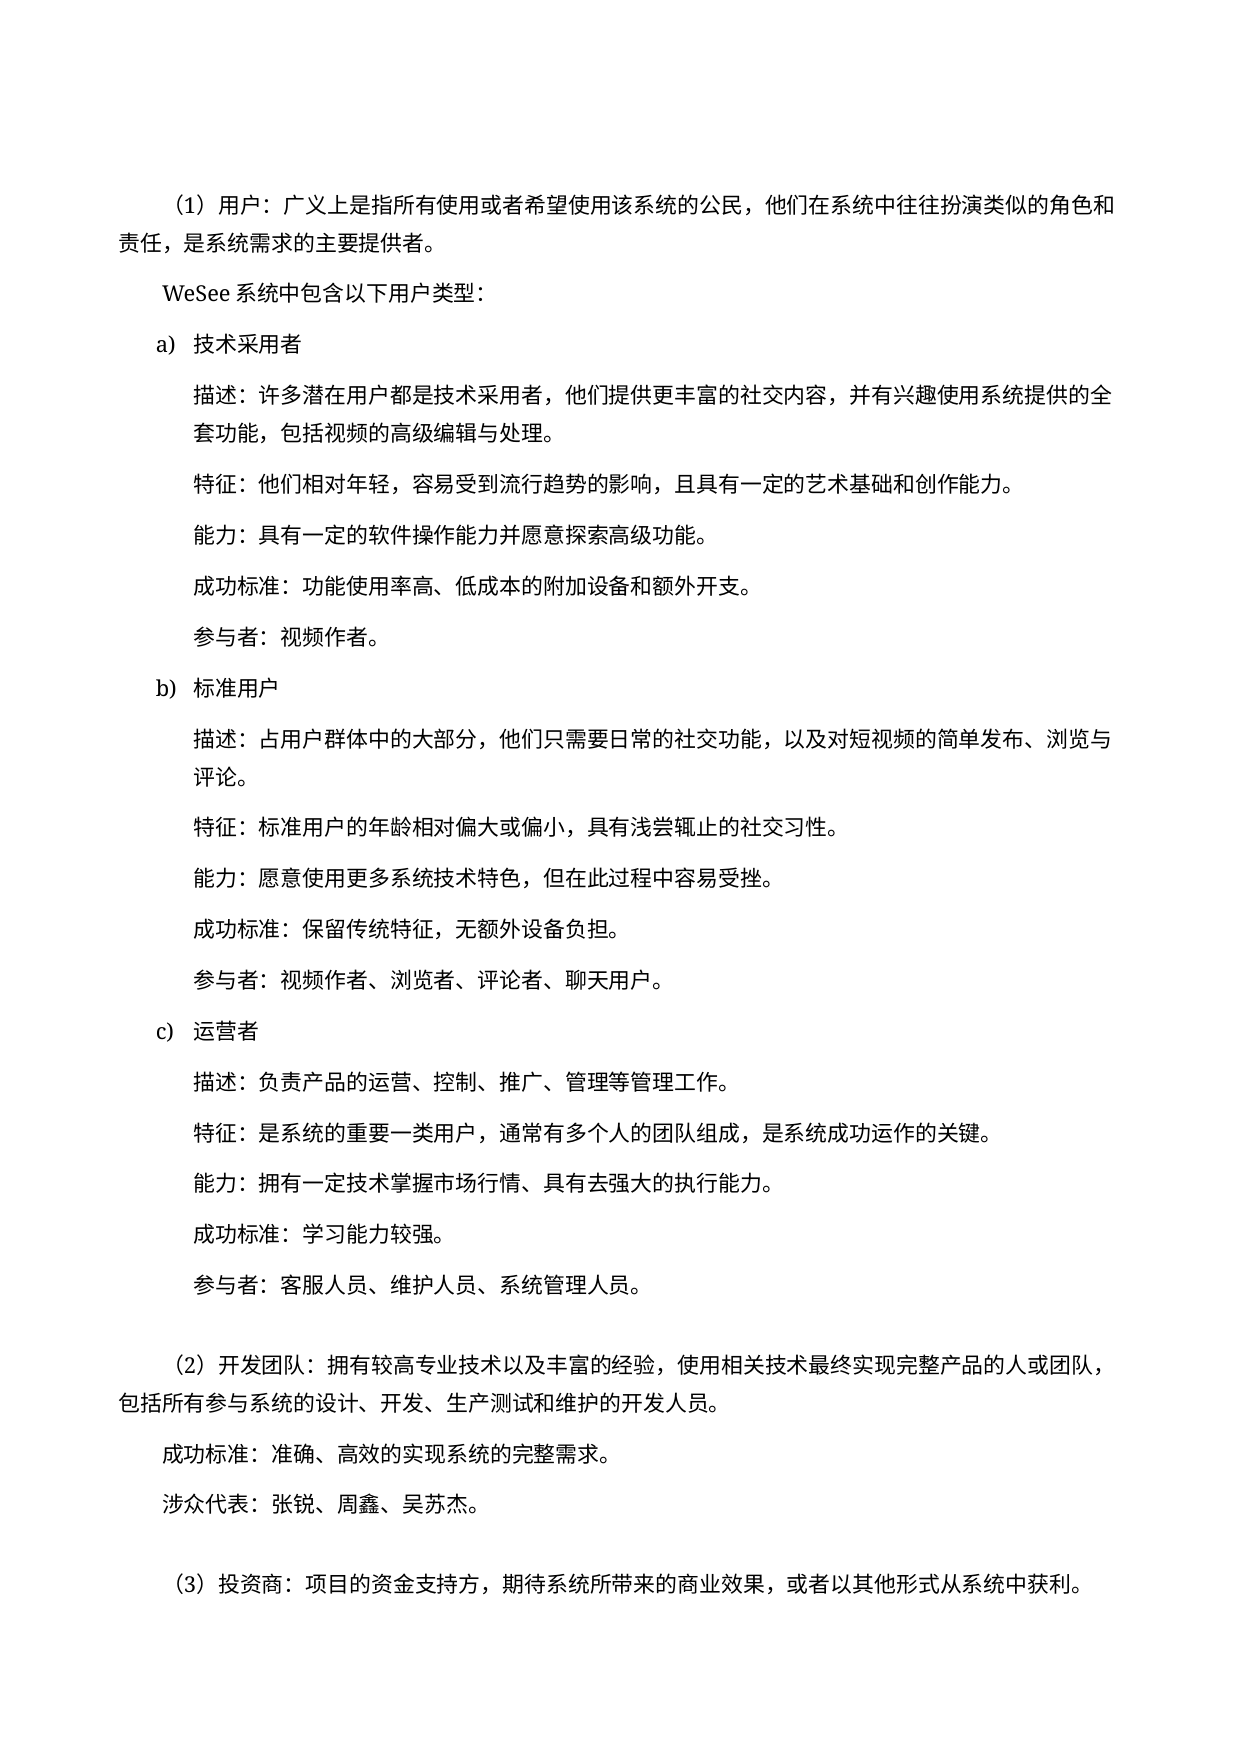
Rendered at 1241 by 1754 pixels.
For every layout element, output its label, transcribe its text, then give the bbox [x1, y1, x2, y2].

list 能力：具有一定的软件操作能力并愿意探索高级功能。 [156, 518, 1122, 550]
list 成功标准：学习能力较强。 [156, 1217, 1122, 1249]
text （1）用户：广义上是指所有使用或者希望使用该系统的公民，他们在系统中往往扮演类似的角色和责任，是系统需求的主要提供者。 [118, 188, 1122, 257]
list 参与者：视频作者、浏览者、评论者、聊天用户。 [156, 963, 1122, 994]
list 成功标准：功能使用率高、低成本的附加设备和额外开支。 [156, 569, 1122, 601]
list 特征：他们相对年轻，容易受到流行趋势的影响，且具有一定的艺术基础和创作能力。 [156, 467, 1122, 499]
list 描述：负责产品的运营、控制、推广、管理等管理工作。 [156, 1065, 1122, 1096]
text 成功标准：准确、高效的实现系统的完整需求。 [118, 1437, 1122, 1468]
list 参与者：客服人员、维护人员、系统管理人员。 [156, 1268, 1122, 1300]
list 特征：标准用户的年龄相对偏大或偏小，具有浅尝辄止的社交习性。 [156, 810, 1122, 842]
list 特征：是系统的重要一类用户，通常有多个人的团队组成，是系统成功运作的关键。 [156, 1116, 1122, 1147]
list 能力：拥有一定技术掌握市场行情、具有去强大的执行能力。 [156, 1166, 1122, 1198]
list 技术采用者 [156, 327, 1122, 359]
text （3）投资商：项目的资金支持方，期待系统所带来的商业效果，或者以其他形式从系统中获利。 [118, 1567, 1122, 1599]
text 涉众代表：张锐、周鑫、吴苏杰。 [118, 1487, 1122, 1519]
text WeSee系统中包含以下用户类型： [118, 276, 1122, 308]
list 参与者：视频作者。 [156, 620, 1122, 651]
list 运营者 [156, 1014, 1122, 1046]
list 描述：许多潜在用户都是技术采用者，他们提供更丰富的社交内容，并有兴趣使用系统提供的全套功能，包括视频的高级编辑与处理。 [156, 378, 1122, 448]
list 描述：占用户群体中的大部分，他们只需要日常的社交功能，以及对短视频的简单发布、浏览与评论。 [156, 722, 1122, 791]
list 能力：愿意使用更多系统技术特色，但在此过程中容易受挫。 [156, 861, 1122, 893]
list 标准用户 [156, 671, 1122, 702]
text （2）开发团队：拥有较高专业技术以及丰富的经验，使用相关技术最终实现完整产品的人或团队，包括所有参与系统的设计、开发、生产测试和维护的开发人员。 [118, 1348, 1122, 1417]
list 成功标准：保留传统特征，无额外设备负担。 [156, 912, 1122, 944]
